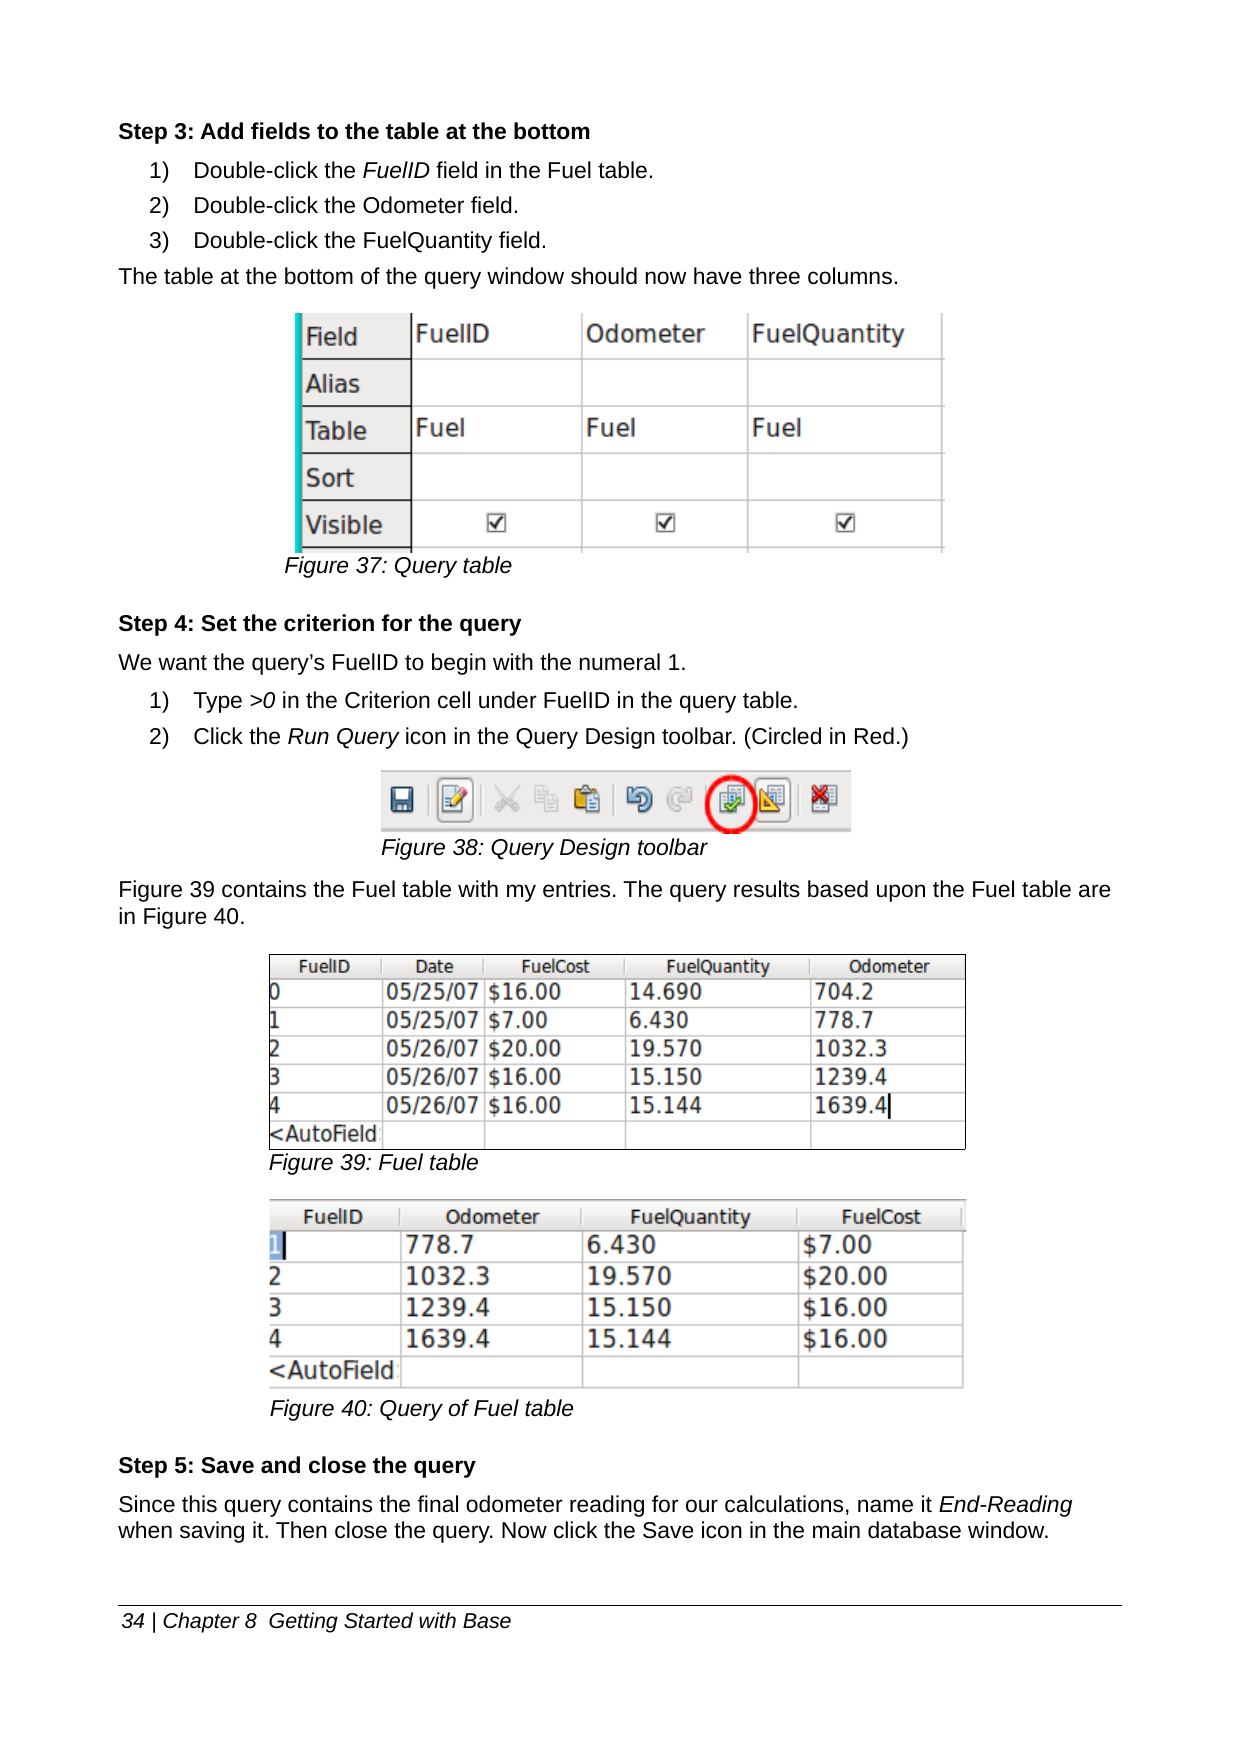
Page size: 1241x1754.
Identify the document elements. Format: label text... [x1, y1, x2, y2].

list Double-click the Odometer field. [169, 192, 1122, 218]
picture [380, 770, 852, 834]
list Type >0 in the Criterion cell under FuelID in the query table. [169, 687, 1122, 714]
list Double-click the FuelID field in the Fuel table. [169, 157, 1122, 183]
text Step 4: Set the criterion for the query [118, 610, 1122, 636]
picture [270, 955, 965, 1149]
list Double-click the FuelQuantity field. [169, 227, 1122, 254]
text The table at the bottom of the query window should now have three columns. [118, 263, 1122, 289]
text Figure 40: Query of Fuel table [269, 1395, 971, 1421]
text Figure 39 contains the Fuel table with my entries. The query results based upon the Fuel table are in Figure 40. [118, 876, 1122, 929]
text Figure 38: Query Design toolbar [381, 834, 859, 860]
text Figure 39: Fuel table [268, 1149, 972, 1175]
text Step 3: Add fields to the table at the bottom [118, 118, 1122, 144]
picture [269, 1199, 967, 1395]
text Since this query contains the final odometer reading for our calculations, name it End-Reading when saving it. Then close the query. Now click the Save icon in the main database window. [118, 1491, 1122, 1543]
text Figure 37: Query table [284, 313, 956, 579]
list Click the Run Query icon in the Query Design toolbar. (Circled in Red.) [169, 723, 1122, 749]
picture [295, 313, 945, 553]
text We want the query’s FuelID to begin with the numeral 1. [118, 649, 1122, 675]
text Step 5: Save and close the query [118, 1452, 1122, 1478]
